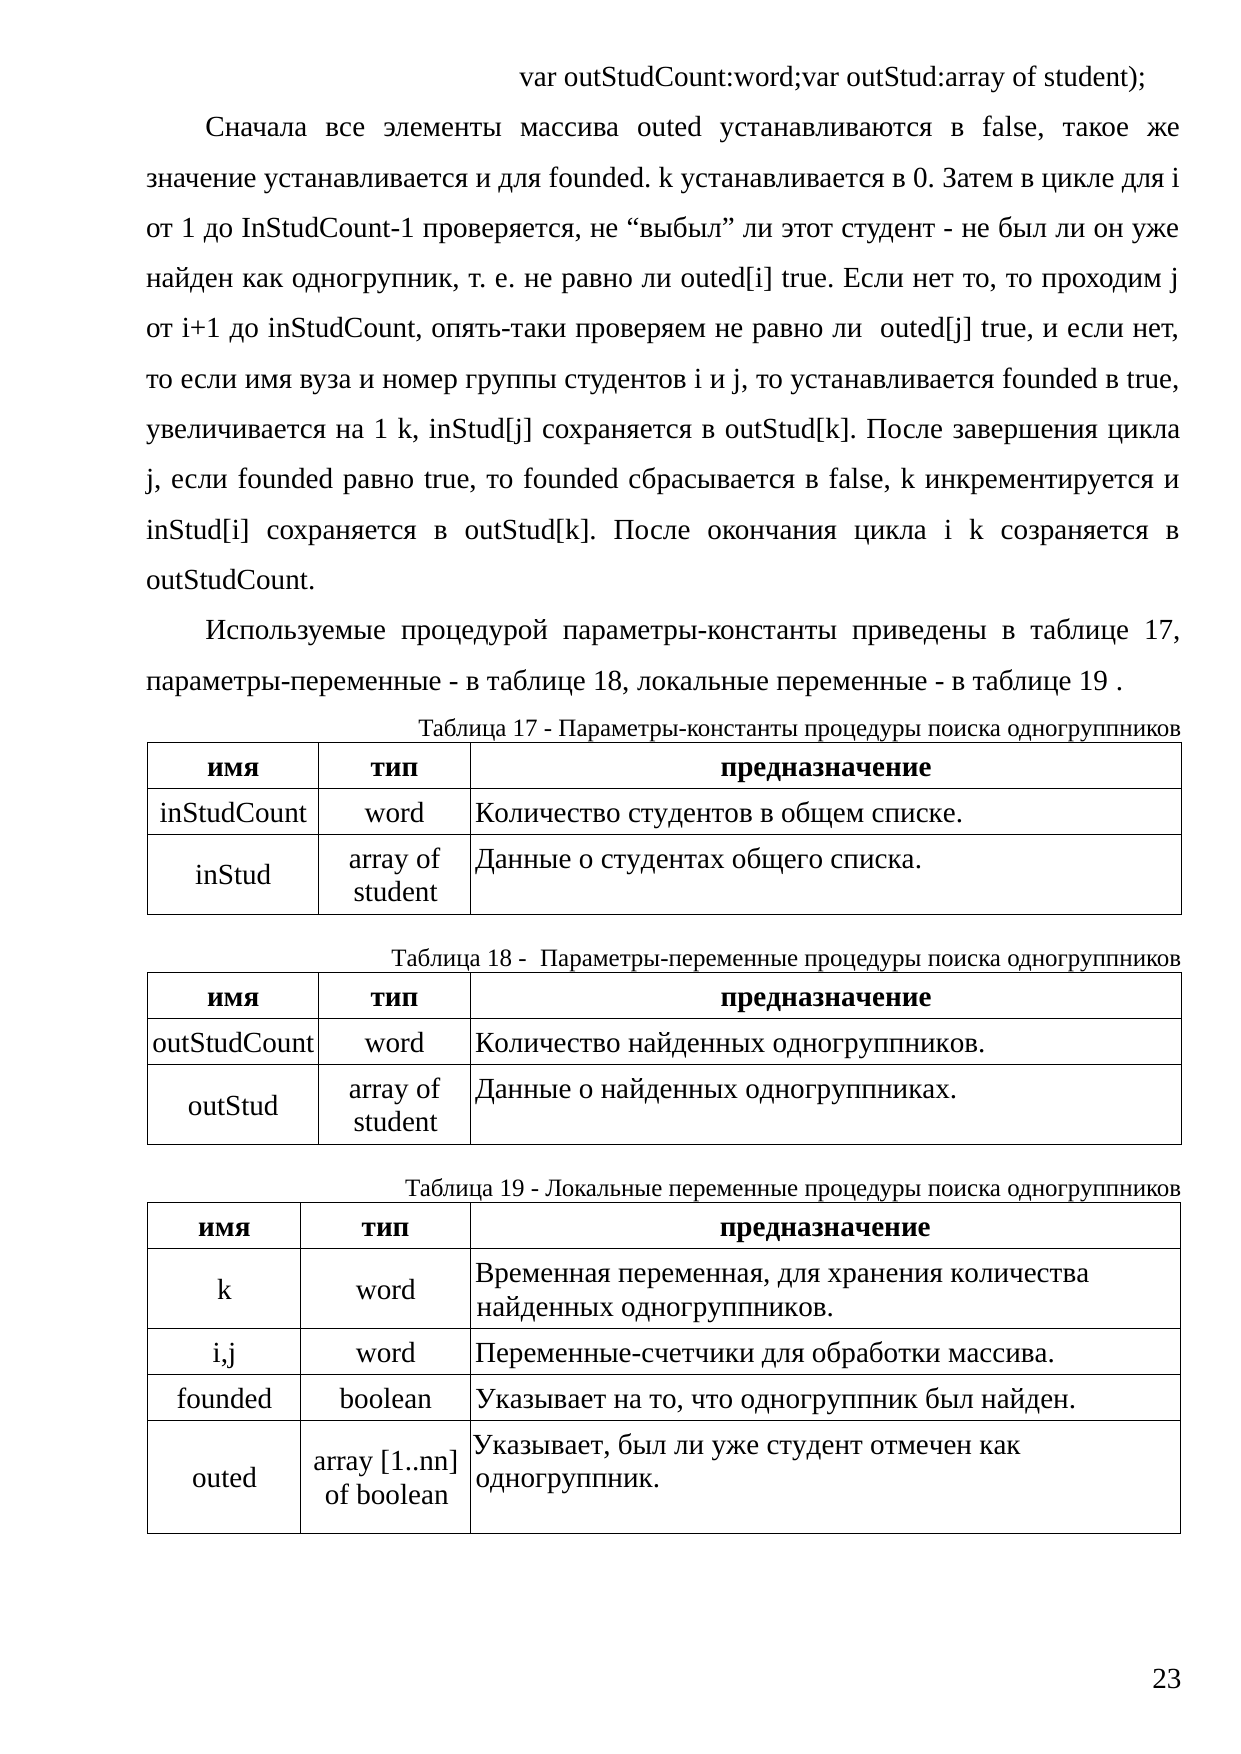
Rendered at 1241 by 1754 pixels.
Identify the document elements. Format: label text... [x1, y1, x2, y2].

table_cell k [148, 1249, 300, 1328]
table_cell Временная переменная, для хранения количества найденных одногруппников. [471, 1249, 1180, 1328]
table_cell inStudCount [148, 789, 318, 834]
table_cell array [1..nn] of boolean [301, 1421, 470, 1533]
table_cell Количество студентов в общем списке. [471, 789, 1181, 834]
text Таблица 18 - Параметры-переменные процедуры поиска одногруппников [148, 943, 1181, 972]
table_cell Указывает на то, что одногруппник был найден. [471, 1375, 1180, 1420]
table_cell word [319, 1019, 470, 1064]
table_header имя [148, 1203, 300, 1248]
table_header предназначение [471, 1203, 1180, 1248]
table_header предназначение [471, 743, 1181, 788]
table_cell word [301, 1249, 470, 1328]
text var outStudCount:word;var outStud:array of student); [146, 59, 1181, 93]
table_cell word [319, 789, 470, 834]
table_cell i,j [148, 1329, 300, 1374]
table_cell Переменные-счетчики для обработки массива. [471, 1329, 1180, 1374]
text Используемые процедурой параметры-константы приведены в таблице 17, параметры-переменные - в таблице 18, локальные переменные - в таблице 19 . [146, 612, 1181, 696]
table_cell outStud [148, 1065, 318, 1144]
table_header тип [319, 973, 470, 1018]
text Таблица 19 - Локальные переменные процедуры поиска одногруппников [148, 1173, 1181, 1202]
table_cell inStud [148, 835, 318, 913]
table_header имя [148, 743, 318, 788]
table_header имя [148, 973, 318, 1018]
table_cell array of student [319, 835, 470, 913]
table_header предназначение [471, 973, 1181, 1018]
table_cell Количество найденных одногруппников. [471, 1019, 1181, 1064]
table_cell boolean [301, 1375, 470, 1420]
table_cell Данные о студентах общего списка. [471, 835, 1181, 913]
table_cell word [301, 1329, 470, 1374]
table_cell founded [148, 1375, 300, 1420]
table_header тип [301, 1203, 470, 1248]
table_cell outed [148, 1421, 300, 1533]
table_cell outStudCount [148, 1019, 318, 1064]
text Таблица 17 - Параметры-константы процедуры поиска одногруппников [148, 713, 1181, 742]
text Сначала все элементы массива outed устанавливаются в false, такое же значение устанавливается и для founded. k устанавливается в 0. Затем в цикле для i от 1 до InStudCount-1 проверяется, не “выбыл” ли этот студент - не был ли он уже найден как одногрупник, т. е. не равно ли outed[i] true. Если нет то, то проходим j от i+1 до inStudCount, опять-таки проверяем не равно ли outed[j] true, и если нет, то если имя вуза и номер группы студентов i и j, то устанавливается founded в true, увеличивается на 1 k, inStud[j] сохраняется в outStud[k]. После завершения цикла j, если founded равно true, то founded сбрасывается в false, k инкрементируется и inStud[i] сохраняется в outStud[k]. После окончания цикла i k созраняется в outStudCount. [146, 109, 1181, 596]
table_cell Указывает, был ли уже студент отмечен как одногруппник. [471, 1421, 1180, 1533]
table_header тип [319, 743, 470, 788]
table_cell Данные о найденных одногруппниках. [471, 1065, 1181, 1144]
table_cell array of student [319, 1065, 470, 1144]
